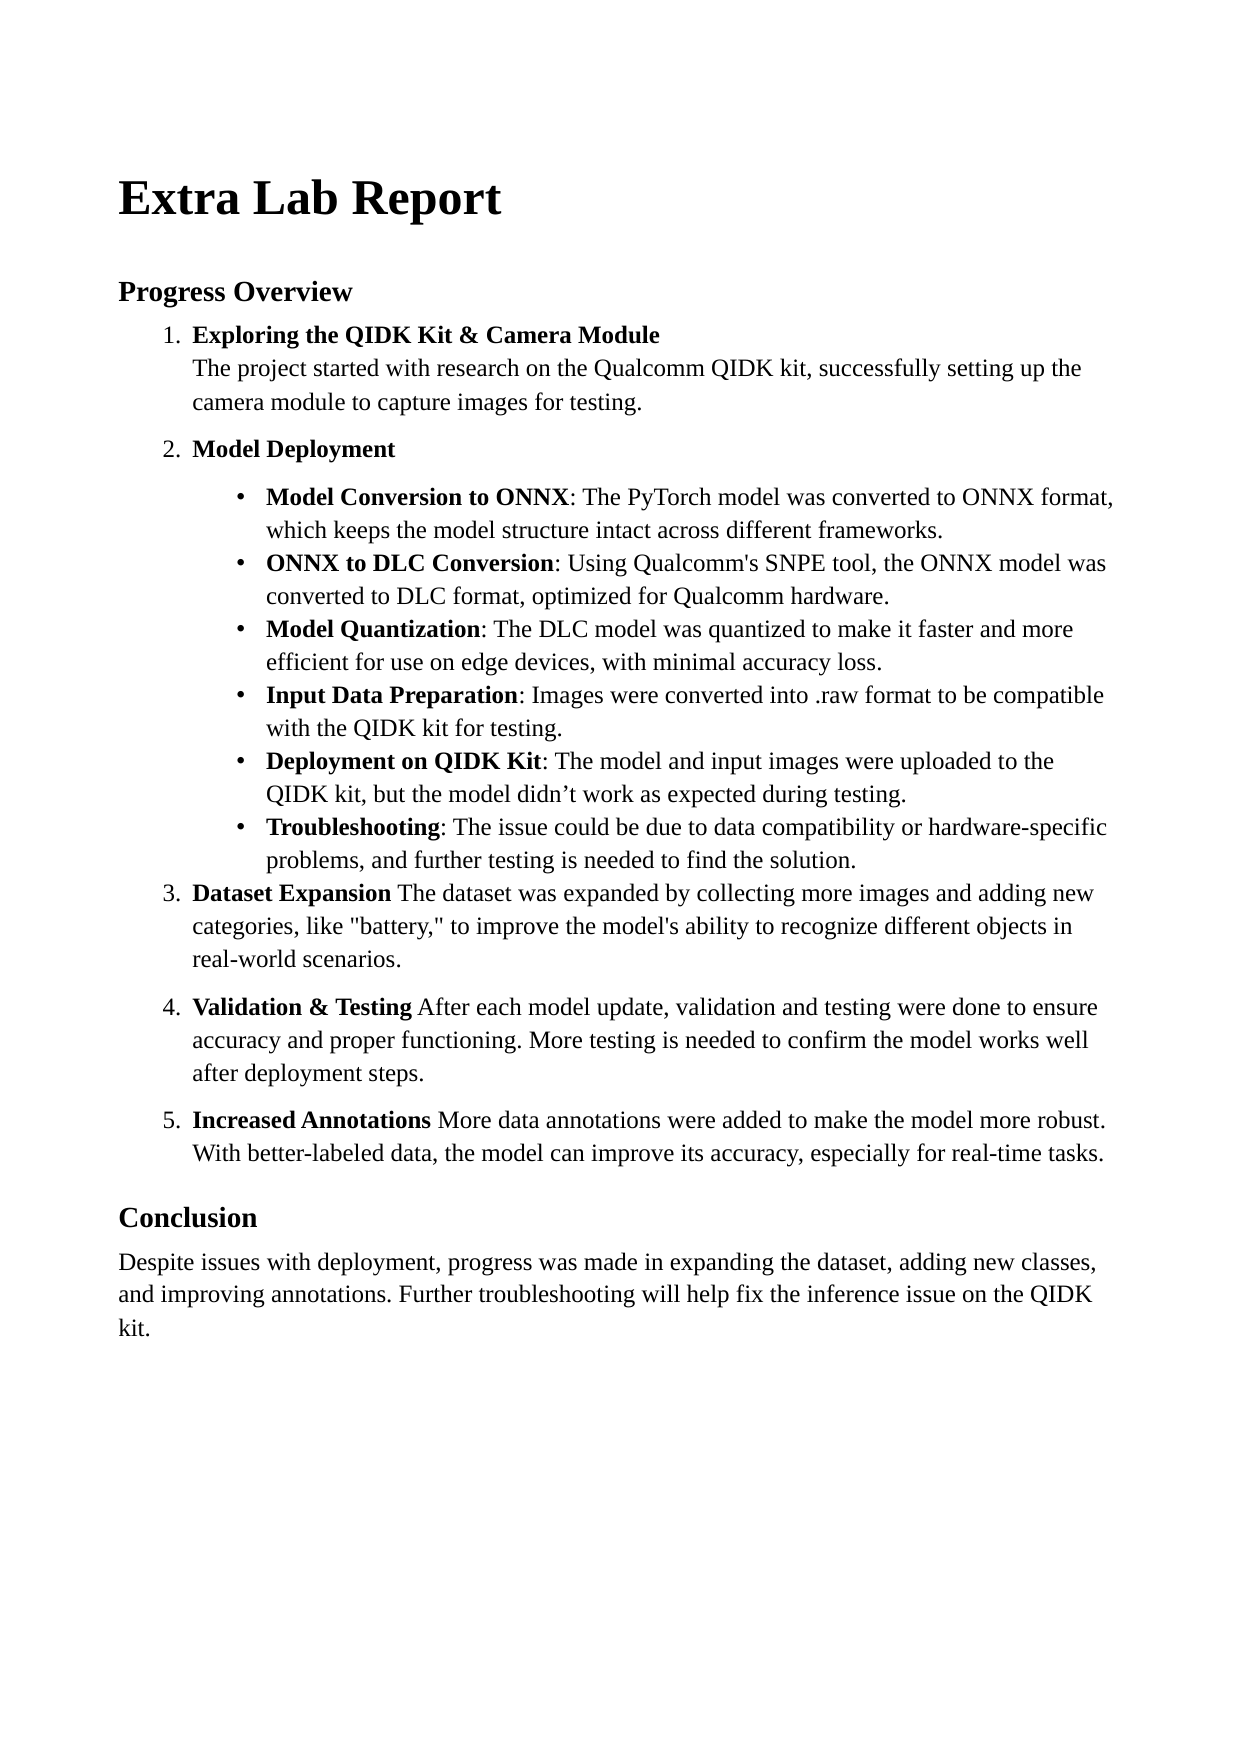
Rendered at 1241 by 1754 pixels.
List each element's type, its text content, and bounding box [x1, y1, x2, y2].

list Increased Annotations More data annotations were added to make the model more robust. With better-labeled data, the model can improve its accuracy, especially for real-time tasks. [162, 1105, 1122, 1167]
list Deployment on QIDK Kit: The model and input images were uploaded to the QIDK kit, but the model didn’t work as expected during testing. [236, 746, 1122, 808]
list Model Quantization: The DLC model was quantized to make it faster and more efficient for use on edge devices, with minimal accuracy loss. [236, 614, 1122, 676]
list Validation & Testing After each model update, validation and testing were done to ensure accuracy and proper functioning. More testing is needed to confirm the model works well after deployment steps. [162, 992, 1122, 1086]
text Despite issues with deployment, progress was made in expanding the dataset, adding new classes, and improving annotations. Further troubleshooting will help fix the inference issue on the QIDK kit. [118, 1247, 1122, 1341]
list ONNX to DLC Conversion: Using Qualcomm's SNPE tool, the ONNX model was converted to DLC format, optimized for Qualcomm hardware. [236, 548, 1122, 609]
list Model Conversion to ONNX: The PyTorch model was converted to ONNX format, which keeps the model structure intact across different frameworks. [236, 482, 1122, 543]
list Exploring the QIDK Kit & Camera Module The project started with research on the Qualcomm QIDK kit, successfully setting up the camera module to capture images for testing. [162, 321, 1122, 415]
list Input Data Preparation: Images were converted into .raw format to be compatible with the QIDK kit for testing. [236, 680, 1122, 742]
subtitle Progress Overview [118, 274, 1122, 308]
list Model Deployment [162, 434, 1122, 463]
subtitle Conclusion [118, 1201, 1122, 1234]
subtitle Extra Lab Report [118, 168, 1122, 226]
list Troubleshooting: The issue could be due to data compatibility or hardware-specific problems, and further testing is needed to find the solution. [236, 812, 1122, 874]
list Dataset Expansion The dataset was expanded by collecting more images and adding new categories, like "battery," to improve the model's ability to recognize different objects in real-world scenarios. [162, 878, 1122, 973]
